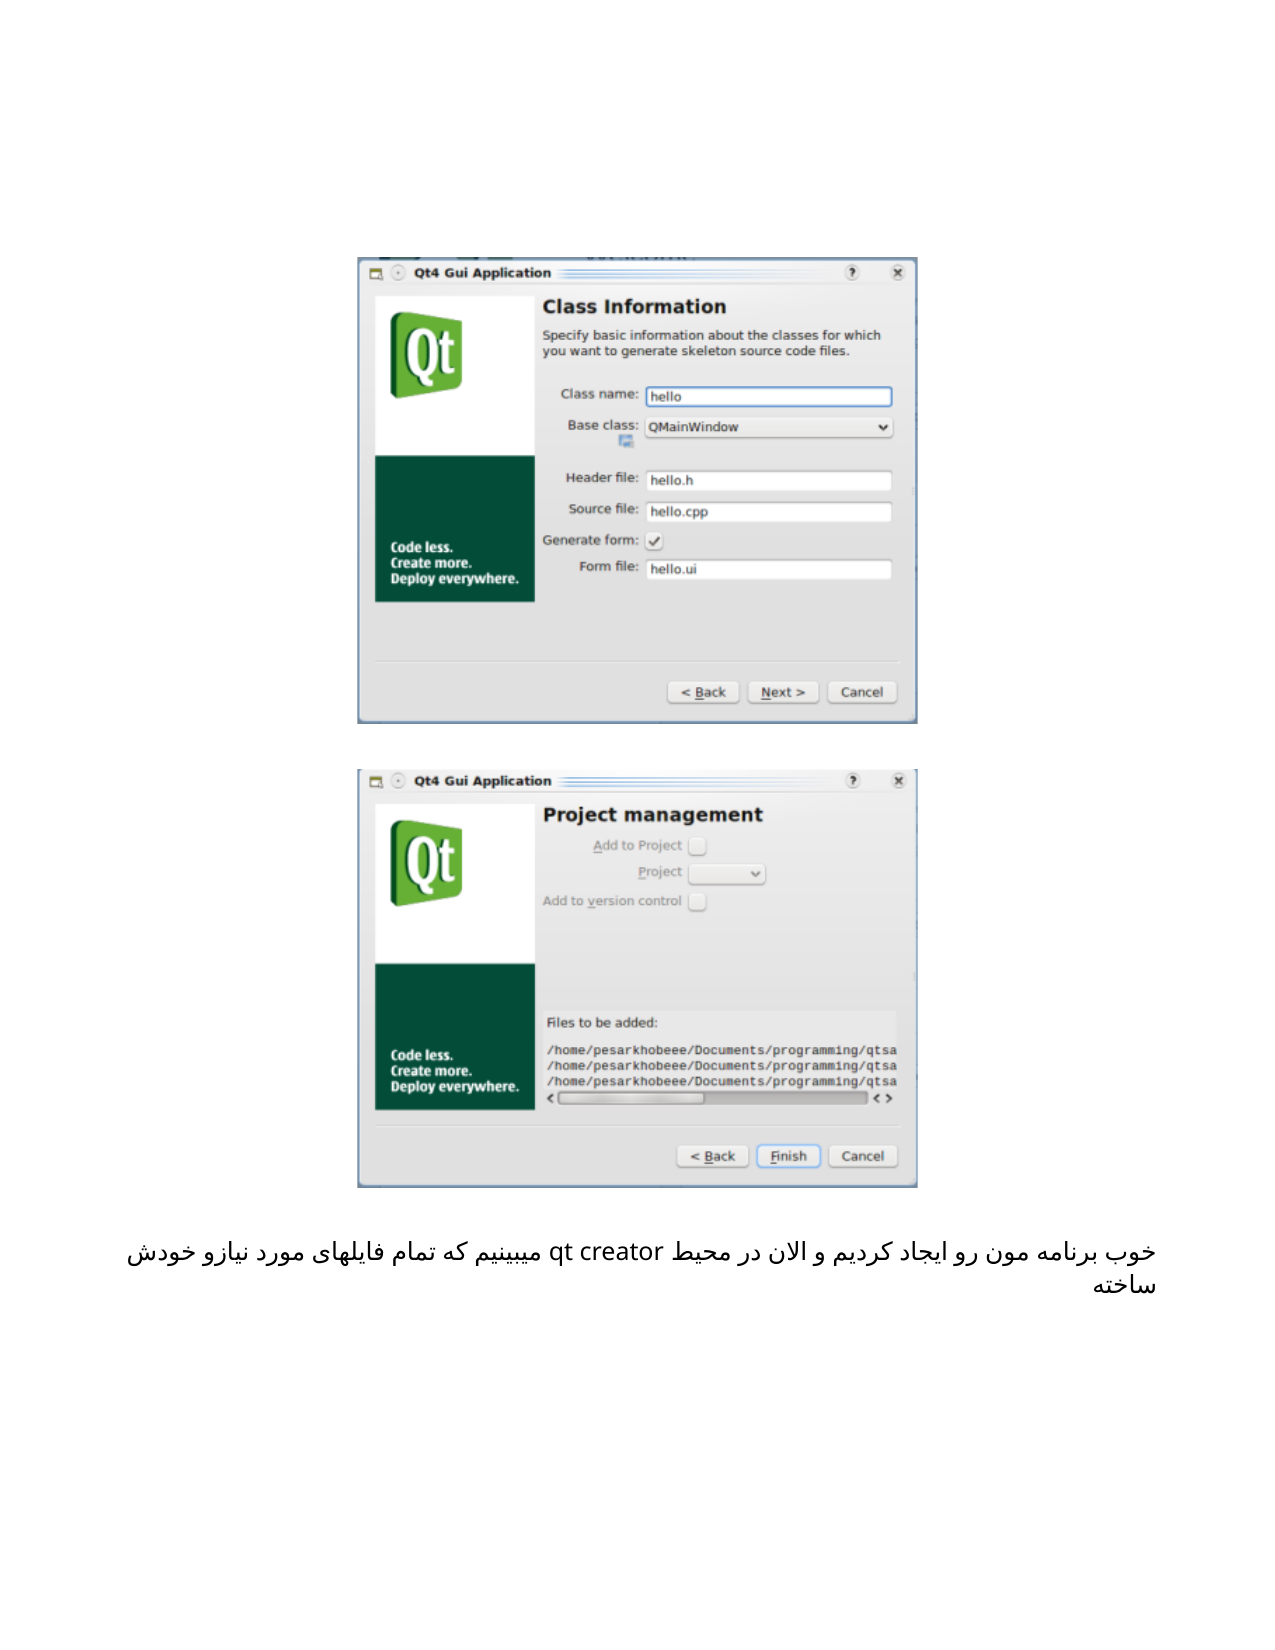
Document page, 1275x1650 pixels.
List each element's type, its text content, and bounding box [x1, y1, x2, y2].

text خوب برنامه مون رو ایجاد کردیم و الان در محیط qt creator میبینیم که تمام فایلهای مورد نیازو خودش ساخته [118, 1234, 1157, 1303]
picture [357, 257, 918, 724]
picture [357, 769, 918, 1188]
